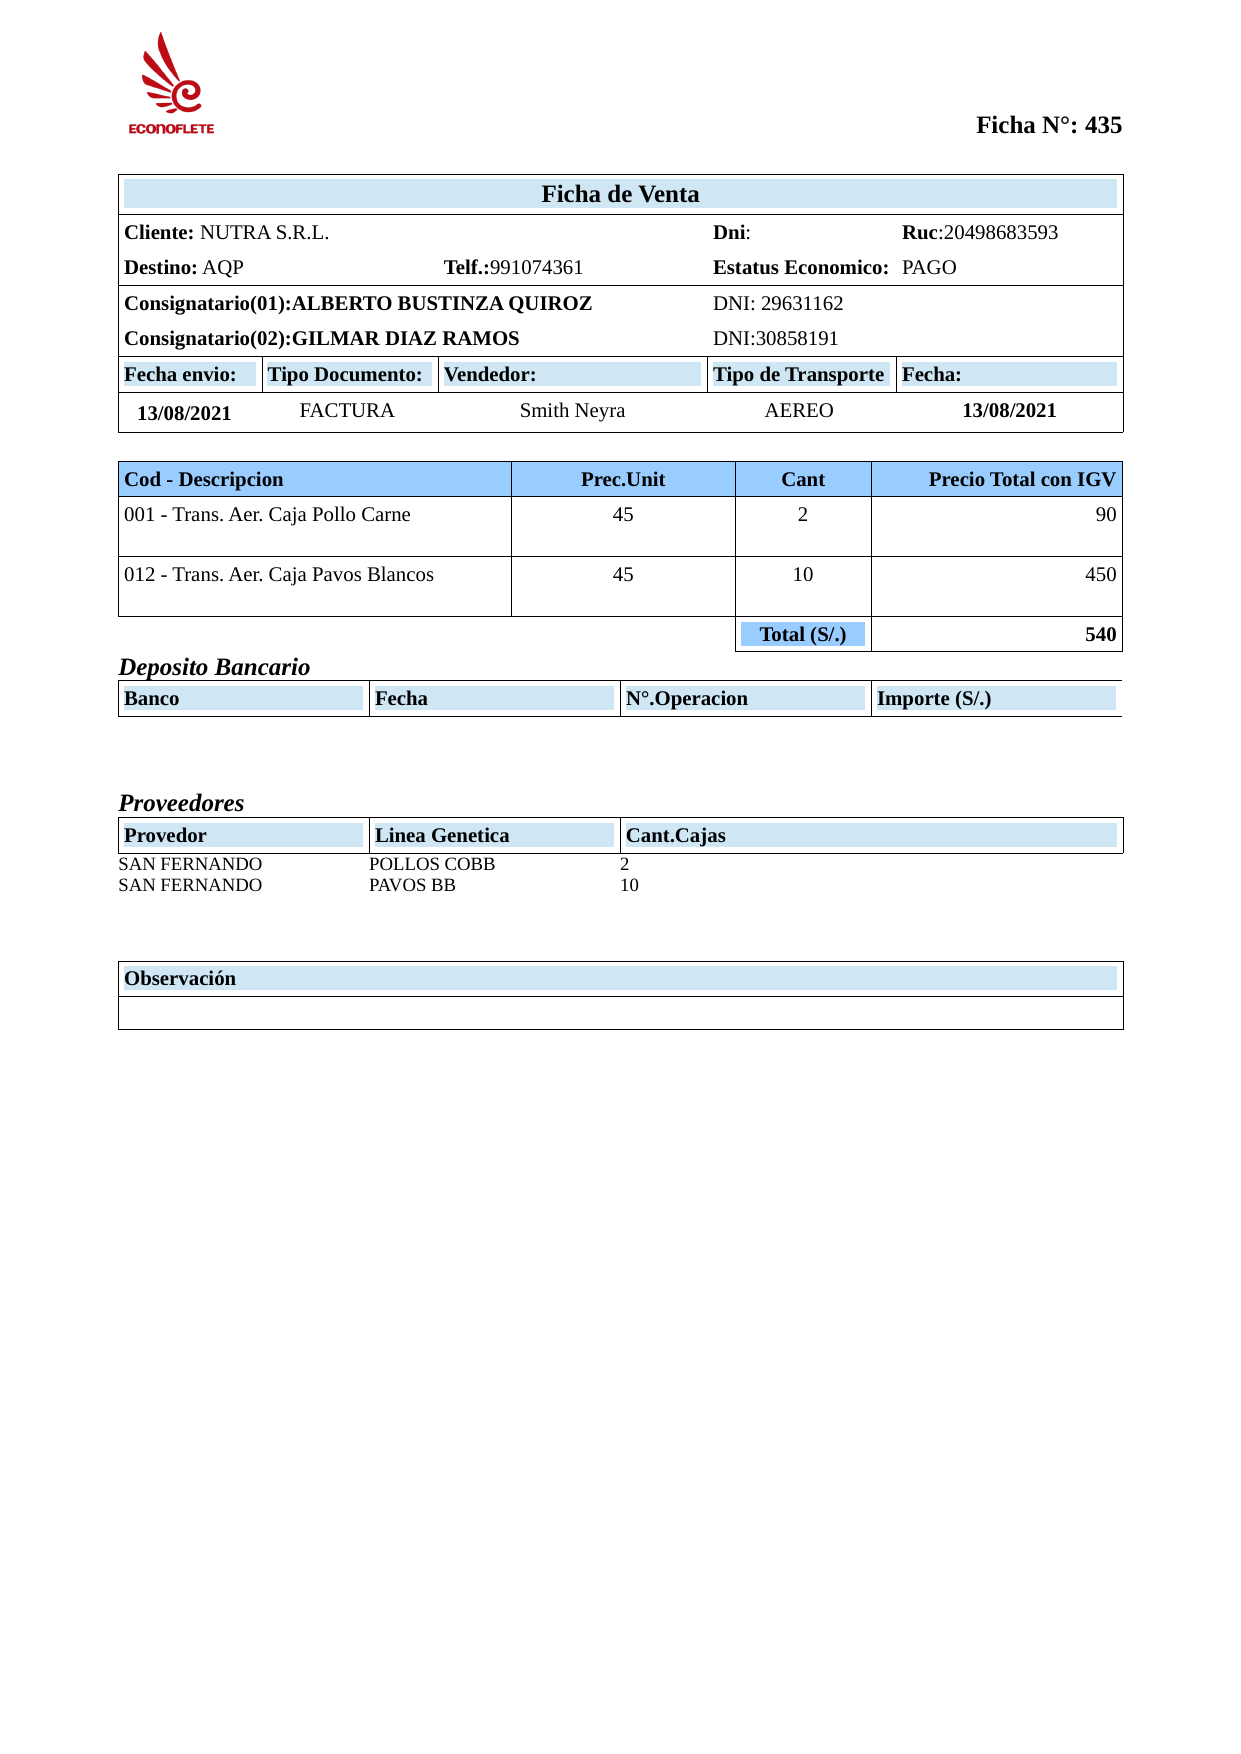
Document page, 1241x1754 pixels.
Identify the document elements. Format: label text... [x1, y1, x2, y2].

table_cell SAN FERNANDO [118, 874, 369, 896]
table_cell [118, 939, 369, 961]
table_cell Fecha: [897, 357, 1123, 392]
table_cell [620, 896, 1123, 917]
table_cell [369, 896, 620, 917]
table_cell POLLOS COBB [369, 854, 620, 874]
table_cell Fecha envio: [119, 357, 262, 392]
table_cell DNI: 29631162 [707, 286, 1123, 321]
table_cell [118, 617, 511, 651]
table_header Cod - Descripcion [119, 462, 511, 496]
table_header Banco [119, 681, 369, 716]
table_cell 13/08/2021 [119, 393, 262, 432]
table_cell [119, 997, 1123, 1029]
table_header N°.Operacion [621, 681, 871, 716]
table_cell [620, 717, 871, 740]
table_cell [871, 764, 1122, 788]
table_cell Tipo de Transporte [708, 357, 896, 392]
table_cell PAVOS BB [369, 874, 620, 896]
text Proveedores [118, 788, 1122, 817]
table_cell Cliente: NUTRA S.R.L. [119, 215, 707, 249]
table_cell 001 - Trans. Aer. Caja Pollo Carne [119, 497, 511, 556]
table_header Linea Genetica [370, 818, 620, 853]
table_cell Tipo Documento: [263, 357, 438, 392]
table_cell [118, 896, 369, 917]
table_header Importe (S/.) [872, 681, 1122, 716]
table_cell 13/08/2021 [896, 393, 1123, 432]
table_cell [369, 740, 620, 764]
table_header Fecha [370, 681, 620, 716]
table_cell 10 [620, 874, 1123, 896]
table_cell Consignatario(01):ALBERTO BUSTINZA QUIROZ [119, 286, 707, 321]
table_cell [118, 717, 369, 740]
table_cell [369, 939, 620, 961]
table_cell [118, 918, 369, 939]
table_cell Ruc:20498683593 [896, 215, 1123, 249]
table_header Cant.Cajas [621, 818, 1123, 853]
table_cell 450 [872, 557, 1122, 616]
table_cell Total (S/.) [736, 617, 871, 651]
table_cell [620, 918, 1123, 939]
table_cell Smith Neyra [438, 393, 707, 432]
table_cell [369, 764, 620, 788]
table_cell [620, 939, 1123, 961]
table_cell Telf.:991074361 [438, 249, 707, 285]
table_cell 2 [620, 854, 1123, 874]
table_cell 2 [736, 497, 871, 556]
table_header Precio Total con IGV [872, 462, 1122, 496]
table_header Observación [119, 962, 1123, 996]
table_header Ficha de Venta [119, 175, 1123, 214]
table_cell SAN FERNANDO [118, 854, 369, 874]
table_cell [620, 740, 871, 764]
table_cell 45 [512, 497, 735, 556]
table_cell [118, 764, 369, 788]
table_cell [871, 717, 1122, 740]
table_header Cant [736, 462, 871, 496]
table_cell 10 [736, 557, 871, 616]
table_cell [871, 740, 1122, 764]
picture [118, 31, 225, 134]
table_cell [118, 740, 369, 764]
table_cell [369, 717, 620, 740]
table_cell AEREO [707, 393, 896, 432]
table_cell FACTURA [262, 393, 438, 432]
table_cell 540 [872, 617, 1122, 651]
table_cell Estatus Economico: [707, 249, 896, 285]
table_cell [369, 918, 620, 939]
text Deposito Bancario [118, 652, 1122, 680]
table_cell 45 [512, 557, 735, 616]
table_cell [511, 617, 735, 651]
table_cell Destino: AQP [119, 249, 438, 285]
table_cell Vendedor: [439, 357, 707, 392]
table_cell 90 [872, 497, 1122, 556]
table_cell Dni: [707, 215, 896, 249]
table_header Provedor [119, 818, 369, 853]
table_header Prec.Unit [512, 462, 735, 496]
table_cell DNI:30858191 [707, 321, 1123, 356]
table_cell 012 - Trans. Aer. Caja Pavos Blancos [119, 557, 511, 616]
table_cell Consignatario(02):GILMAR DIAZ RAMOS [119, 321, 707, 356]
table_cell [620, 764, 871, 788]
table_cell PAGO [896, 249, 1123, 285]
